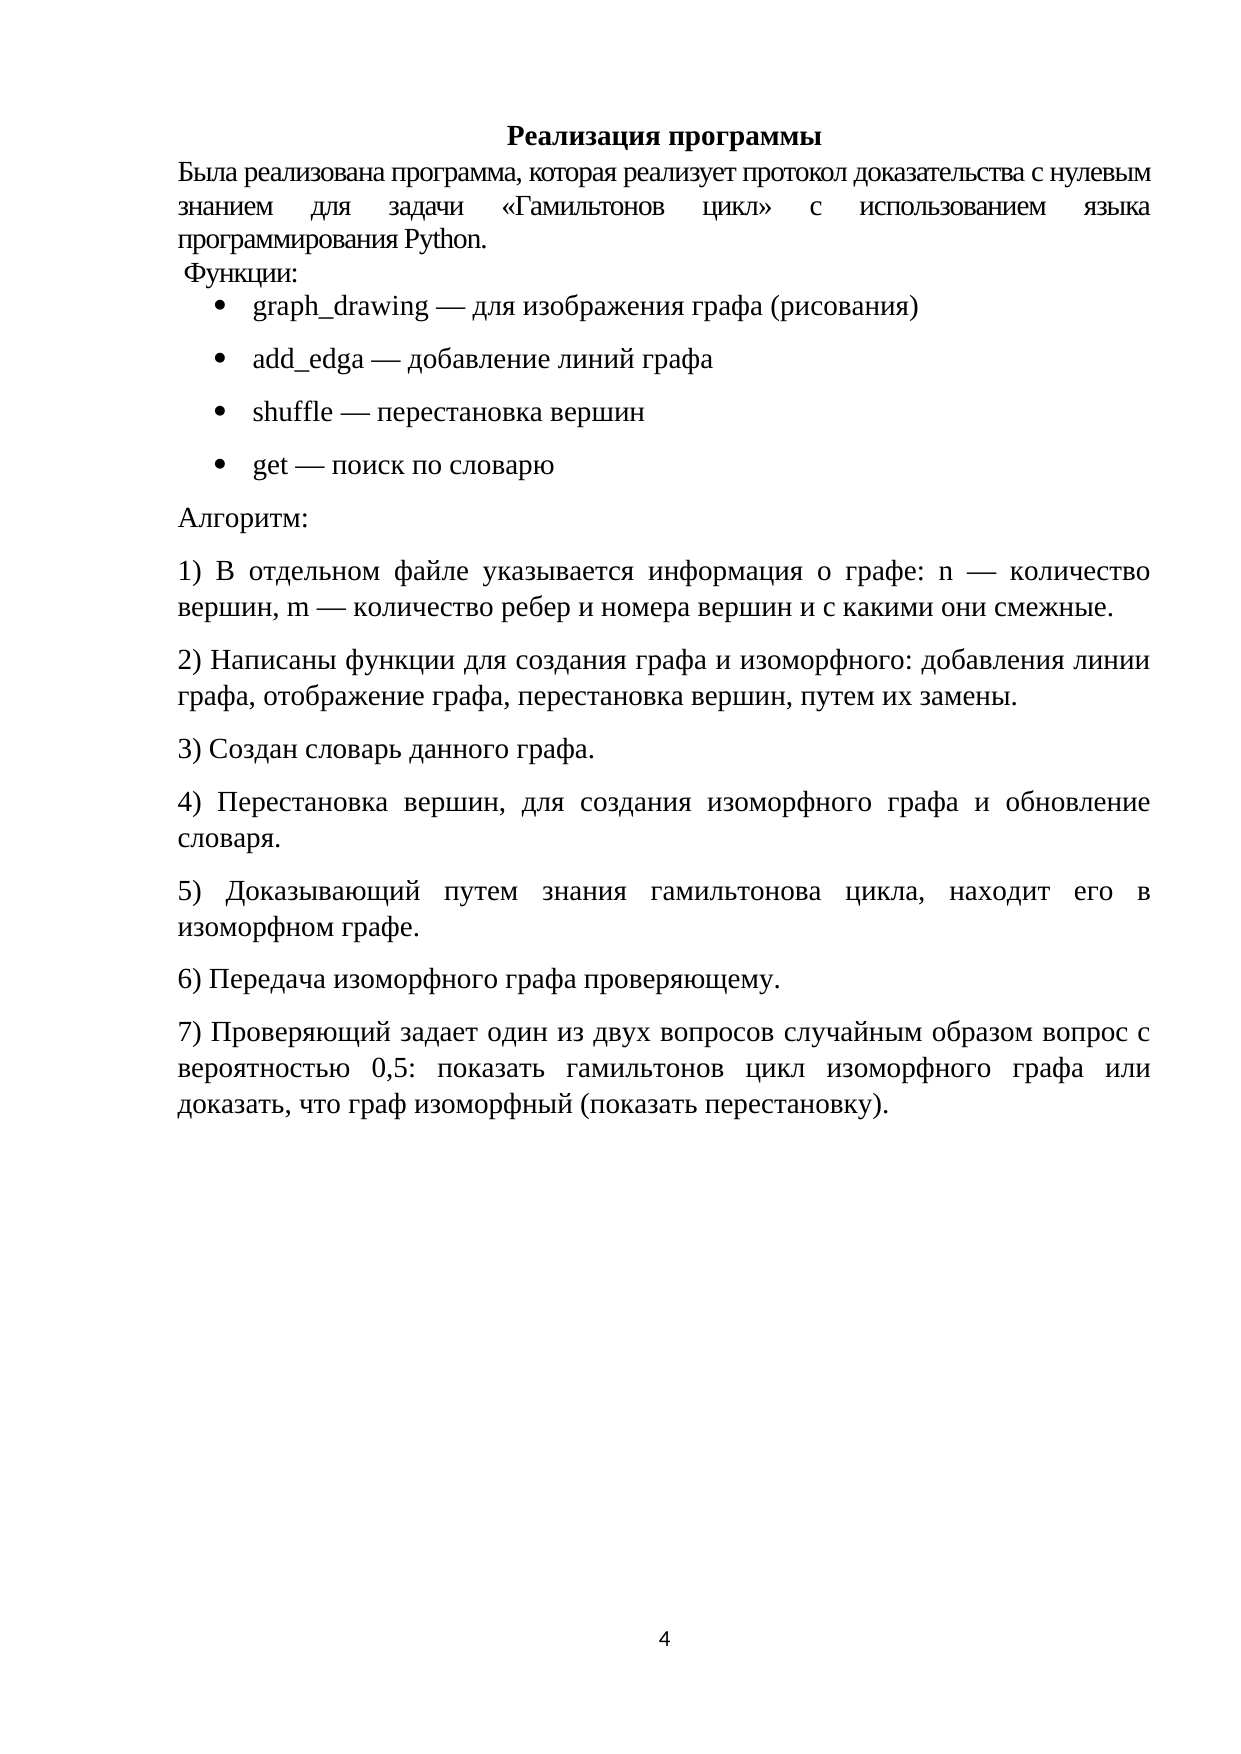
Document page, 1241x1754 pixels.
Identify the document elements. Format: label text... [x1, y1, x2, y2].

text 3) Создан словарь данного графа. [177, 731, 1152, 764]
text 2) Написаны функции для создания графа и изоморфного: добавления линии графа, отображение графа, перестановка вершин, путем их замены. [177, 642, 1152, 712]
text 6) Передача изоморфного графа проверяющему. [177, 962, 1152, 995]
text 5) Доказывающий путем знания гамильтонова цикла, находит его в изоморфном графе. [177, 873, 1152, 942]
list shuffle — перестановка вершин [215, 394, 1152, 428]
list graph_drawing — для изображения графа (рисования) [215, 288, 1152, 322]
list add_edga — добавление линий графа [215, 341, 1152, 375]
text 7) Проверяющий задает один из двух вопросов случайным образом вопрос с вероятностью 0,5: показать гамильтонов цикл изоморфного графа или доказать, что граф изоморфный (показать перестановку). [177, 1014, 1152, 1120]
title Была реализована программа, которая реализует протокол доказательства с нулевым знанием для задачи «Гамильтонов цикл» с использованием языка программирования Python. [177, 154, 1152, 255]
list get — поиск по словарю [215, 447, 1152, 481]
text 4) Перестановка вершин, для создания изоморфного графа и обновление словаря. [177, 784, 1152, 853]
text 1) В отдельном файле указывается информация о графе: n — количество вершин, m — количество ребер и номера вершин и с какими они смежные. [177, 553, 1152, 623]
title Функции: [177, 255, 1152, 288]
subtitle Реализация программы [177, 118, 1152, 152]
text Алгоритм: [177, 500, 1152, 534]
